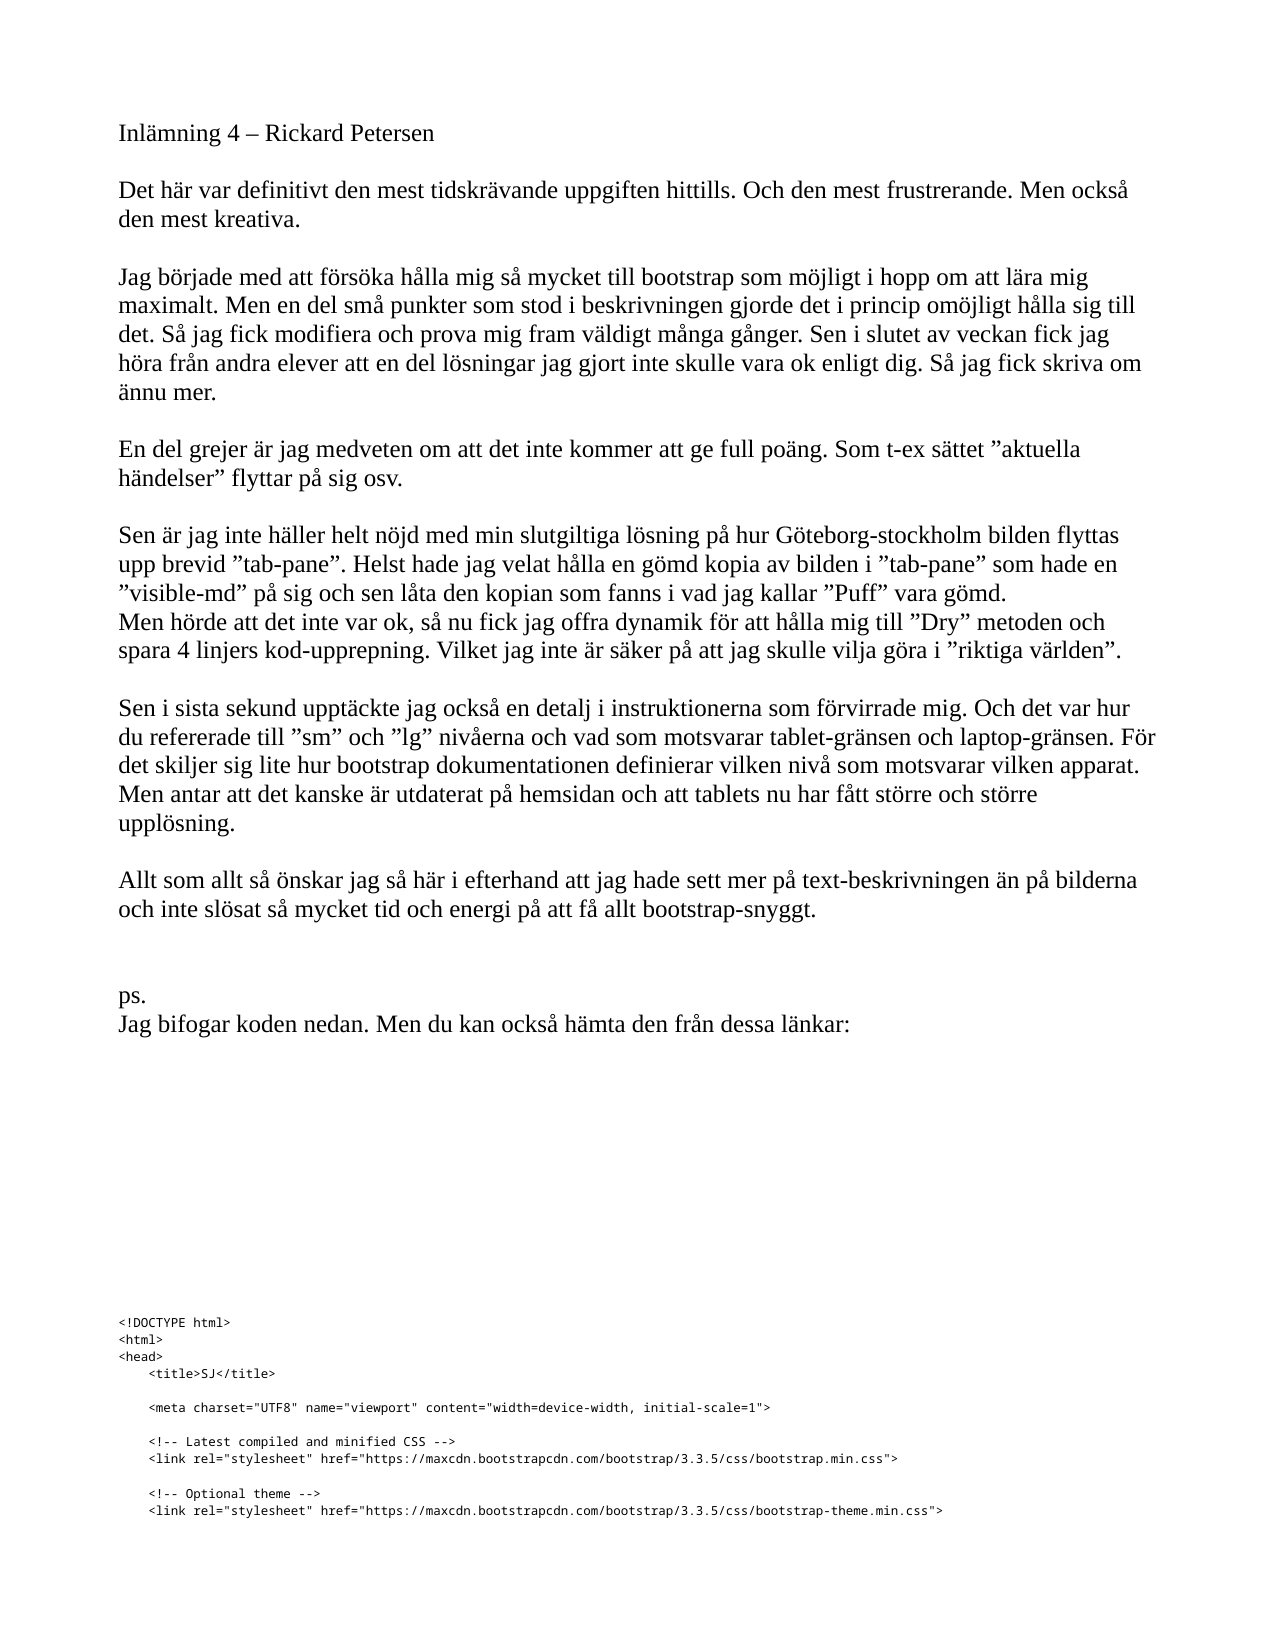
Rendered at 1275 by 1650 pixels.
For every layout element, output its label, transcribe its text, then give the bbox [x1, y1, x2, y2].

text <link rel="stylesheet" href="https://maxcdn.bootstrapcdn.com/bootstrap/3.3.5/css/bootstrap.min.css"> [118, 1451, 1157, 1468]
text En del grejer är jag medveten om att det inte kommer att ge full poäng. Som t-ex sättet ”aktuella händelser” flyttar på sig osv. [118, 434, 1157, 492]
text <head> [118, 1348, 1157, 1365]
text Jag började med att försöka hålla mig så mycket till bootstrap som möjligt i hopp om att lära mig maximalt. Men en del små punkter som stod i beskrivningen gjorde det i princip omöjligt hålla sig till det. Så jag fick modifiera och prova mig fram väldigt många gånger. Sen i slutet av veckan fick jag höra från andra elever att en del lösningar jag gjort inte skulle vara ok enligt dig. Så jag fick skriva om ännu mer. [118, 262, 1157, 406]
text <!-- Optional theme --> [118, 1485, 1157, 1502]
text ps. [118, 981, 1157, 1009]
text Men hörde att det inte var ok, så nu fick jag offra dynamik för att hålla mig till ”Dry” metoden och spara 4 linjers kod-upprepning. Vilket jag inte är säker på att jag skulle vilja göra i ”riktiga världen”. [118, 607, 1157, 664]
text <!DOCTYPE html> [118, 1314, 1157, 1331]
text Jag bifogar koden nedan. Men du kan också hämta den från dessa länkar: [118, 1009, 1157, 1038]
text Allt som allt så önskar jag så här i efterhand att jag hade sett mer på text-beskrivningen än på bilderna och inte slösat så mycket tid och energi på att få allt bootstrap-snyggt. [118, 866, 1157, 923]
text <html> [118, 1331, 1157, 1348]
text <title>SJ</title> [118, 1365, 1157, 1382]
text Sen i sista sekund upptäckte jag också en detalj i instruktionerna som förvirrade mig. Och det var hur du refererade till ”sm” och ”lg” nivåerna och vad som motsvarar tablet-gränsen och laptop-gränsen. För det skiljer sig lite hur bootstrap dokumentationen definierar vilken nivå som motsvarar vilken apparat. Men antar att det kanske är utdaterat på hemsidan och att tablets nu har fått större och större upplösning. [118, 693, 1157, 837]
text Det här var definitivt den mest tidskrävande uppgiften hittills. Och den mest frustrerande. Men också den mest kreativa. [118, 176, 1157, 233]
text <meta charset="UTF8" name="viewport" content="width=device-width, initial-scale=1"> [118, 1399, 1157, 1416]
text <link rel="stylesheet" href="https://maxcdn.bootstrapcdn.com/bootstrap/3.3.5/css/bootstrap-theme.min.css"> [118, 1502, 1157, 1519]
text Inlämning 4 – Rickard Petersen [118, 118, 1157, 147]
text Sen är jag inte häller helt nöjd med min slutgiltiga lösning på hur Göteborg-stockholm bilden flyttas upp brevid ”tab-pane”. Helst hade jag velat hålla en gömd kopia av bilden i ”tab-pane” som hade en ”visible-md” på sig och sen låta den kopian som fanns i vad jag kallar ”Puff” vara gömd. [118, 521, 1157, 607]
text <!-- Latest compiled and minified CSS --> [118, 1433, 1157, 1451]
